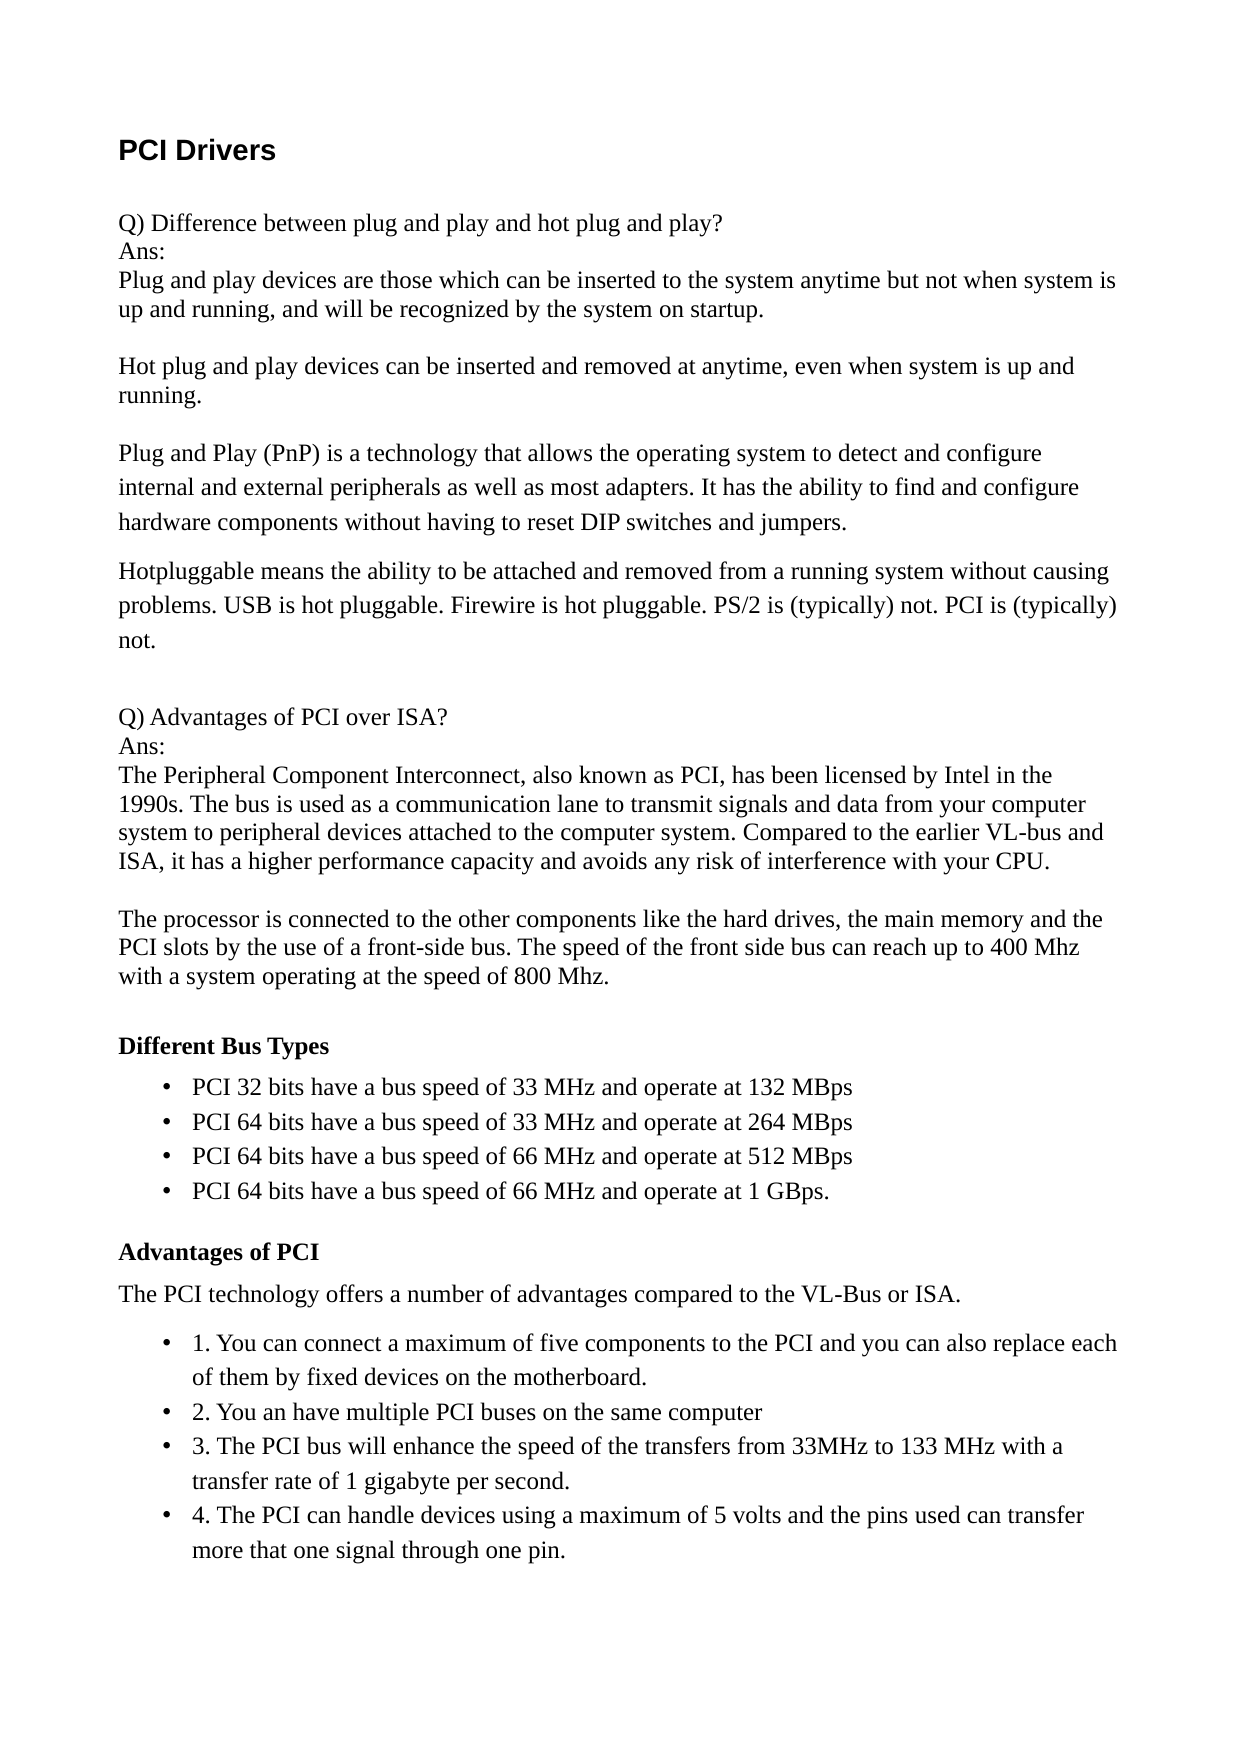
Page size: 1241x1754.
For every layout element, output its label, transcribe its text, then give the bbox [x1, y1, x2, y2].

text The processor is connected to the other components like the hard drives, the main memory and the PCI slots by the use of a front-side bus. The speed of the front side bus can reach up to 400 Mhz with a system operating at the speed of 800 Mhz. [118, 904, 1122, 1019]
text Plug and Play (PnP) is a technology that allows the operating system to detect and configure internal and external peripherals as well as most adapters. It has the ability to find and configure hardware components without having to reset DIP switches and jumpers. [118, 438, 1122, 535]
text Q) Advantages of PCI over ISA? [118, 702, 1122, 731]
list PCI 64 bits have a bus speed of 33 MHz and operate at 264 MBps [162, 1107, 1122, 1136]
text Ans: [118, 731, 1122, 760]
subtitle Advantages of PCI [118, 1237, 1122, 1266]
subtitle PCI Drivers [118, 133, 1122, 166]
text Ans: [118, 236, 1122, 265]
text Plug and play devices are those which can be inserted to the system anytime but not when system is up and running, and will be recognized by the system on startup. [118, 265, 1122, 323]
list 2. You an have multiple PCI buses on the same computer [162, 1397, 1122, 1426]
list PCI 64 bits have a bus speed of 66 MHz and operate at 512 MBps [162, 1141, 1122, 1170]
text Hot plug and play devices can be inserted and removed at anytime, even when system is up and running. [118, 351, 1122, 409]
text The Peripheral Component Interconnect, also known as PCI, has been licensed by Intel in the 1990s. The bus is used as a communication lane to transmit signals and data from your computer system to peripheral devices attached to the computer system. Compared to the earlier VL-bus and ISA, it has a higher performance capacity and avoids any risk of interference with your CPU. [118, 760, 1122, 875]
text Q) Difference between plug and play and hot plug and play? [118, 208, 1122, 236]
list 1. You can connect a maximum of five components to the PCI and you can also replace each of them by fixed devices on the motherboard. [162, 1328, 1122, 1391]
subtitle Different Bus Types [118, 1031, 1122, 1060]
text The PCI technology offers a number of advantages compared to the VL-Bus or ISA. [118, 1279, 1122, 1307]
list 4. The PCI can handle devices using a maximum of 5 volts and the pins used can transfer more that one signal through one pin. [162, 1500, 1122, 1563]
list 3. The PCI bus will enhance the speed of the transfers from 33MHz to 133 MHz with a transfer rate of 1 gigabyte per second. [162, 1431, 1122, 1494]
list PCI 32 bits have a bus speed of 33 MHz and operate at 132 MBps [162, 1072, 1122, 1101]
list PCI 64 bits have a bus speed of 66 MHz and operate at 1 GBps. [162, 1176, 1122, 1205]
text Hotpluggable means the ability to be attached and removed from a running system without causing problems. USB is hot pluggable. Firewire is hot pluggable. PS/2 is (typically) not. PCI is (typically) not. [118, 556, 1122, 653]
